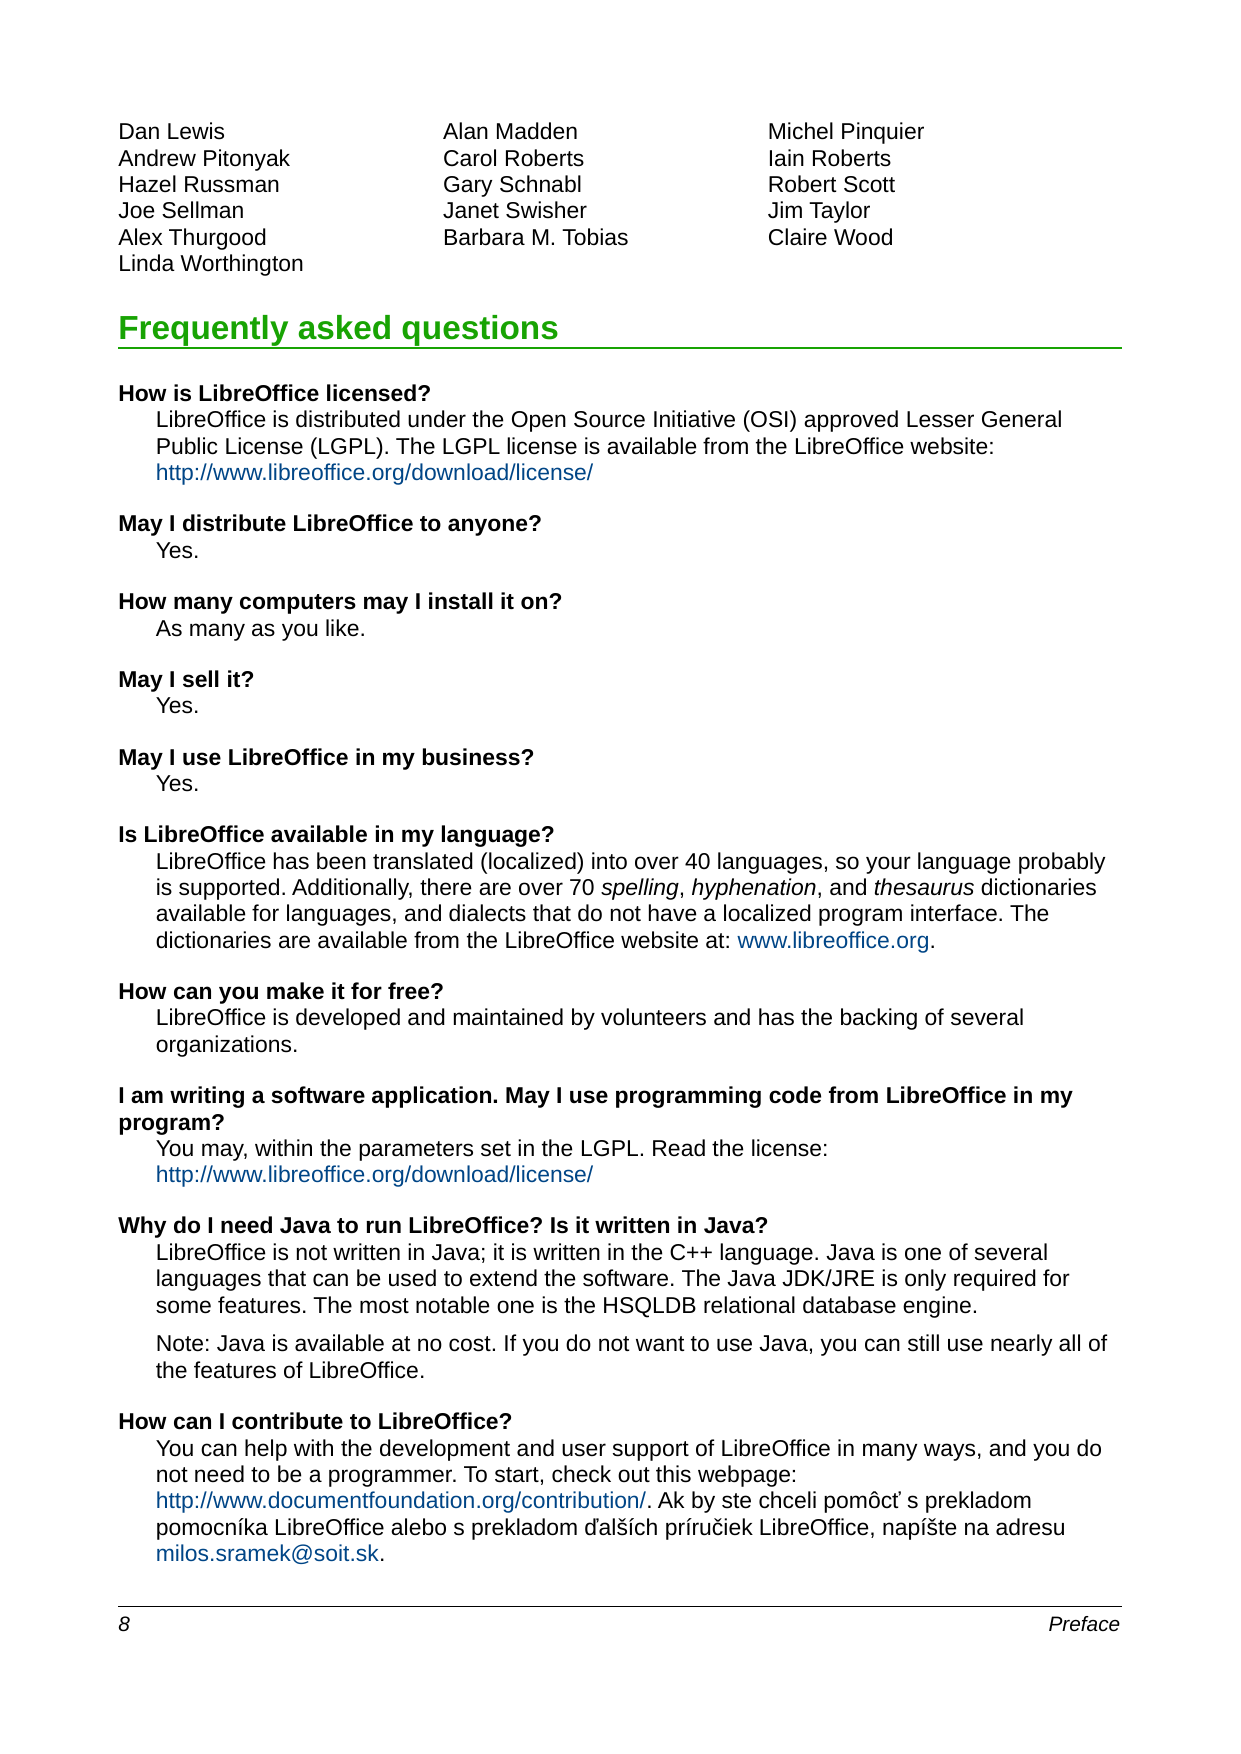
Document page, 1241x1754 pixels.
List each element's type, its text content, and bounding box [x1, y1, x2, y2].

text As many as you like. [156, 614, 1122, 641]
text How is LibreOffice licensed? [118, 380, 1122, 406]
text Dan Lewis Alan Madden Michel Pinquier Andrew Pitonyak Carol Roberts Iain Roberts Hazel Russman Gary Schnabl Robert Scott Joe Sellman Janet Swisher Jim Taylor Alex Thurgood Barbara M. Tobias Claire Wood Linda Worthington [118, 118, 1122, 276]
text How many computers may I install it on? [118, 588, 1122, 614]
text Yes. [156, 537, 1122, 563]
text LibreOffice is distributed under the Open Source Initiative (OSI) approved Lesser General Public License (LGPL). The LGPL license is available from the LibreOffice website: http://www.libreoffice.org/download/license/ [156, 406, 1122, 485]
text I am writing a software application. May I use programming code from LibreOffice in my program? [118, 1082, 1122, 1135]
text You may, within the parameters set in the LGPL. Read the license: http://www.libreoffice.org/download/license/ [156, 1135, 1122, 1187]
text May I use LibreOffice in my business? [118, 743, 1122, 770]
subtitle Frequently asked questions [118, 308, 1122, 347]
text LibreOffice has been translated (localized) into over 40 languages, so your language probably is supported. Additionally, there are over 70 spelling, hyphenation, and thesaurus dictionaries available for languages, and dialects that do not have a localized program interface. The dictionaries are available from the LibreOffice website at: www.libreoffice.org. [156, 848, 1122, 953]
text How can you make it for free? [118, 978, 1122, 1004]
text May I distribute LibreOffice to anyone? [118, 510, 1122, 537]
text Note: Java is available at no cost. If you do not want to use Java, you can still use nearly all of the features of LibreOffice. [156, 1330, 1122, 1383]
text May I sell it? [118, 666, 1122, 692]
text How can I contribute to LibreOffice? [118, 1408, 1122, 1434]
text Is LibreOffice available in my language? [118, 821, 1122, 848]
text Why do I need Java to run LibreOffice? Is it written in Java? [118, 1212, 1122, 1239]
text LibreOffice is not written in Java; it is written in the C++ language. Java is one of several languages that can be used to extend the software. The Java JDK/JRE is only required for some features. The most notable one is the HSQLDB relational database engine. [156, 1239, 1122, 1318]
text You can help with the development and user support of LibreOffice in many ways, and you do not need to be a programmer. To start, check out this webpage: http://www.documentfoundation.org/contribution/. Ak by ste chceli pomôcť s prekladom pomocníka LibreOffice alebo s prekladom ďalších príručiek LibreOffice, napíšte na adresu milos.sramek@soit.sk. [156, 1434, 1122, 1566]
text Yes. [156, 692, 1122, 718]
text LibreOffice is developed and maintained by volunteers and has the backing of several organizations. [156, 1004, 1122, 1057]
text Yes. [156, 770, 1122, 796]
